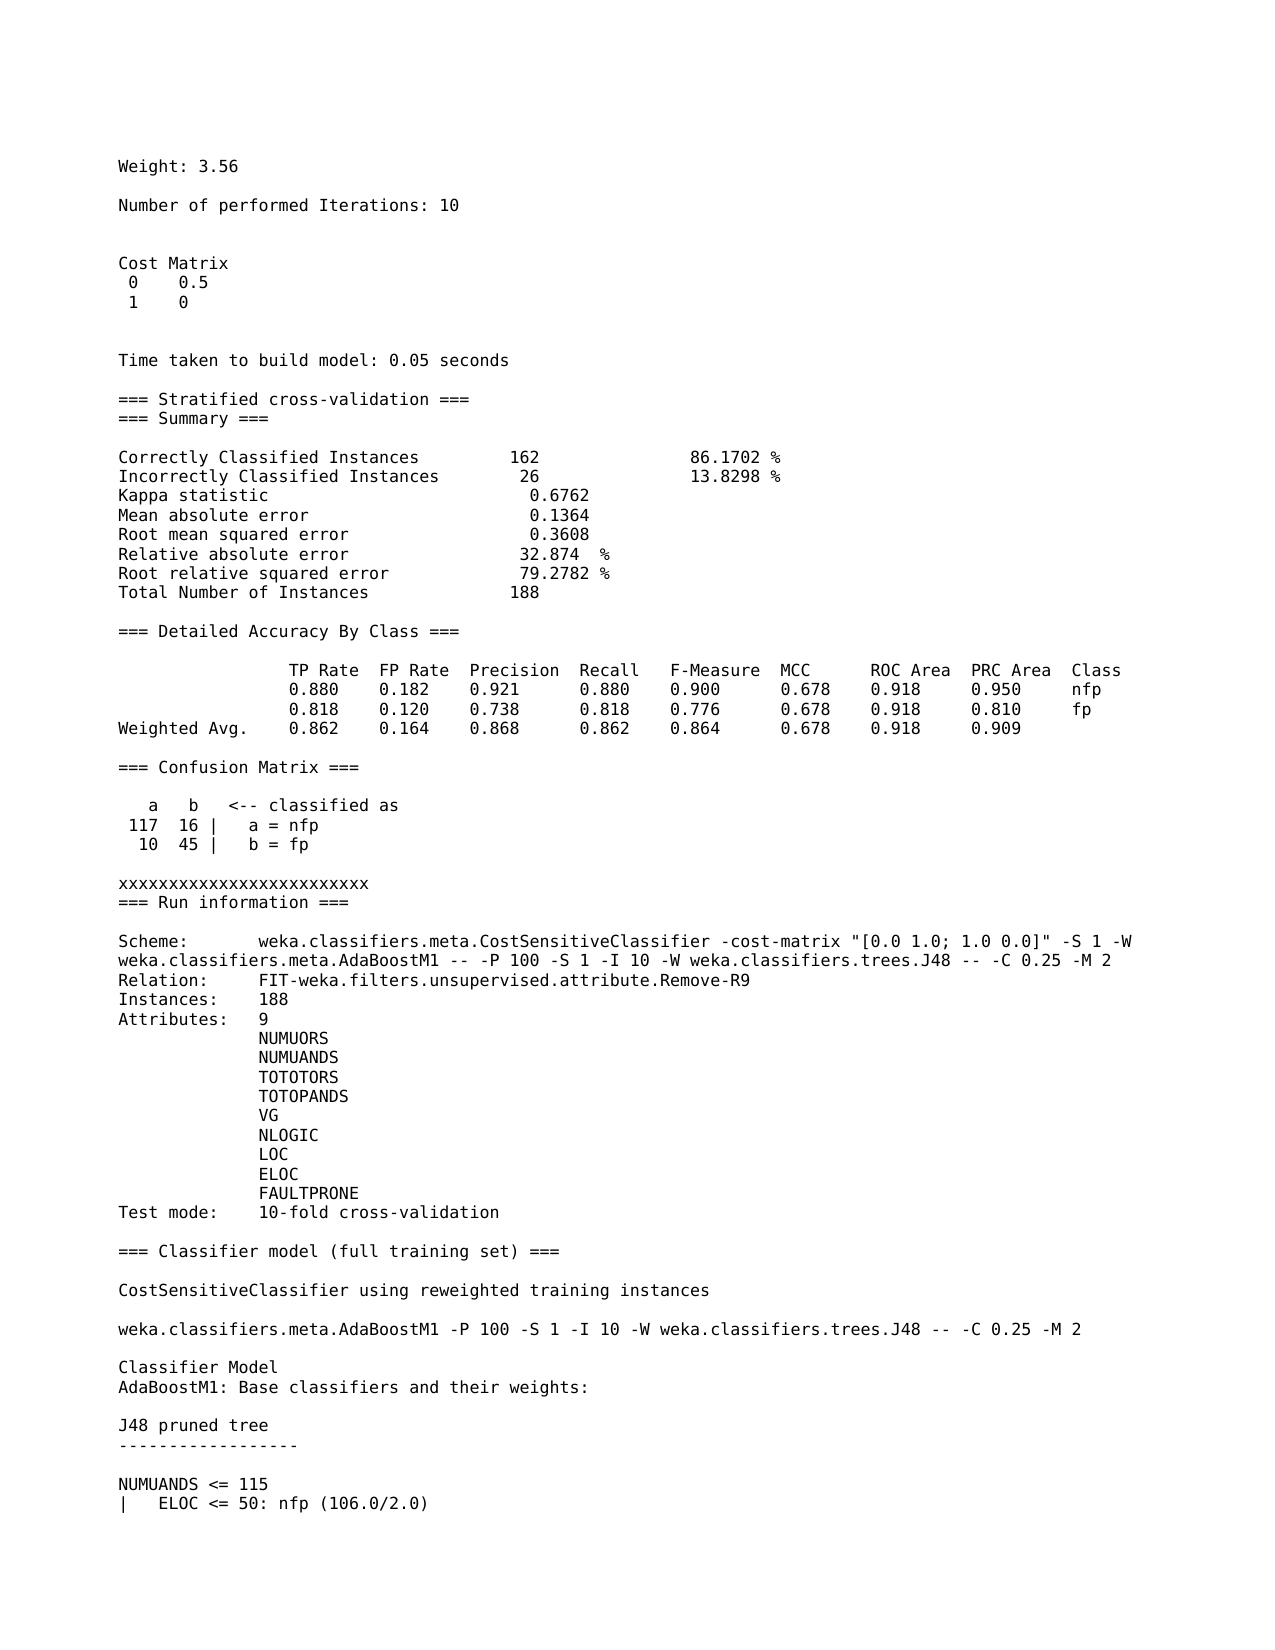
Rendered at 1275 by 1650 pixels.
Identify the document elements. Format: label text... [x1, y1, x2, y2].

text === Summary === [118, 409, 1157, 428]
text Attributes: 9 [118, 1009, 1157, 1029]
text Test mode: 10-fold cross-validation [118, 1203, 1157, 1222]
text Relative absolute error 32.874 % [118, 544, 1157, 564]
text xxxxxxxxxxxxxxxxxxxxxxxxx [118, 874, 1157, 893]
text Correctly Classified Instances 162 86.1702 % [118, 447, 1157, 467]
text TOTOPANDS [118, 1087, 1157, 1106]
text NUMUORS [118, 1029, 1157, 1048]
text 117 16 | a = nfp [118, 816, 1157, 835]
text Scheme: weka.classifiers.meta.CostSensitiveClassifier -cost-matrix "[0.0 1.0; 1.0 0.0]" -S 1 -W weka.classifiers.meta.AdaBoostM1 -- -P 100 -S 1 -I 10 -W weka.classifiers.trees.J48 -- -C 0.25 -M 2 [118, 932, 1157, 971]
text TOTOTORS [118, 1067, 1157, 1087]
text Classifier Model [118, 1358, 1157, 1377]
text LOC [118, 1145, 1157, 1164]
text 1 0 [118, 292, 1157, 312]
text Cost Matrix [118, 254, 1157, 273]
text VG [118, 1106, 1157, 1126]
text NLOGIC [118, 1126, 1157, 1145]
text === Detailed Accuracy By Class === [118, 622, 1157, 641]
text Root mean squared error 0.3608 [118, 525, 1157, 544]
text 10 45 | b = fp [118, 835, 1157, 854]
text Total Number of Instances 188 [118, 583, 1157, 602]
text Relation: FIT-weka.filters.unsupervised.attribute.Remove-R9 [118, 971, 1157, 990]
text Mean absolute error 0.1364 [118, 506, 1157, 525]
text Root relative squared error 79.2782 % [118, 564, 1157, 583]
text ------------------ [118, 1436, 1157, 1455]
text CostSensitiveClassifier using reweighted training instances [118, 1281, 1157, 1300]
text === Run information === [118, 893, 1157, 912]
text Kappa statistic 0.6762 [118, 486, 1157, 506]
text FAULTPRONE [118, 1184, 1157, 1203]
text Weight: 3.56 [118, 157, 1157, 176]
text Weighted Avg. 0.862 0.164 0.868 0.862 0.864 0.678 0.918 0.909 [118, 719, 1157, 738]
text 0.880 0.182 0.921 0.880 0.900 0.678 0.918 0.950 nfp [118, 680, 1157, 699]
text J48 pruned tree [118, 1416, 1157, 1436]
text === Stratified cross-validation === [118, 389, 1157, 409]
text 0.818 0.120 0.738 0.818 0.776 0.678 0.918 0.810 fp [118, 699, 1157, 719]
text AdaBoostM1: Base classifiers and their weights: [118, 1377, 1157, 1397]
text ELOC [118, 1164, 1157, 1184]
text Incorrectly Classified Instances 26 13.8298 % [118, 467, 1157, 486]
text NUMUANDS <= 115 [118, 1474, 1157, 1494]
text 0 0.5 [118, 273, 1157, 292]
text | ELOC <= 50: nfp (106.0/2.0) [118, 1494, 1157, 1513]
text weka.classifiers.meta.AdaBoostM1 -P 100 -S 1 -I 10 -W weka.classifiers.trees.J48 -- -C 0.25 -M 2 [118, 1319, 1157, 1339]
text Instances: 188 [118, 990, 1157, 1009]
text === Classifier model (full training set) === [118, 1242, 1157, 1261]
text TP Rate FP Rate Precision Recall F-Measure MCC ROC Area PRC Area Class [118, 661, 1157, 680]
text a b <-- classified as [118, 796, 1157, 816]
text === Confusion Matrix === [118, 757, 1157, 777]
text Number of performed Iterations: 10 [118, 196, 1157, 215]
text Time taken to build model: 0.05 seconds [118, 351, 1157, 370]
text NUMUANDS [118, 1048, 1157, 1067]
